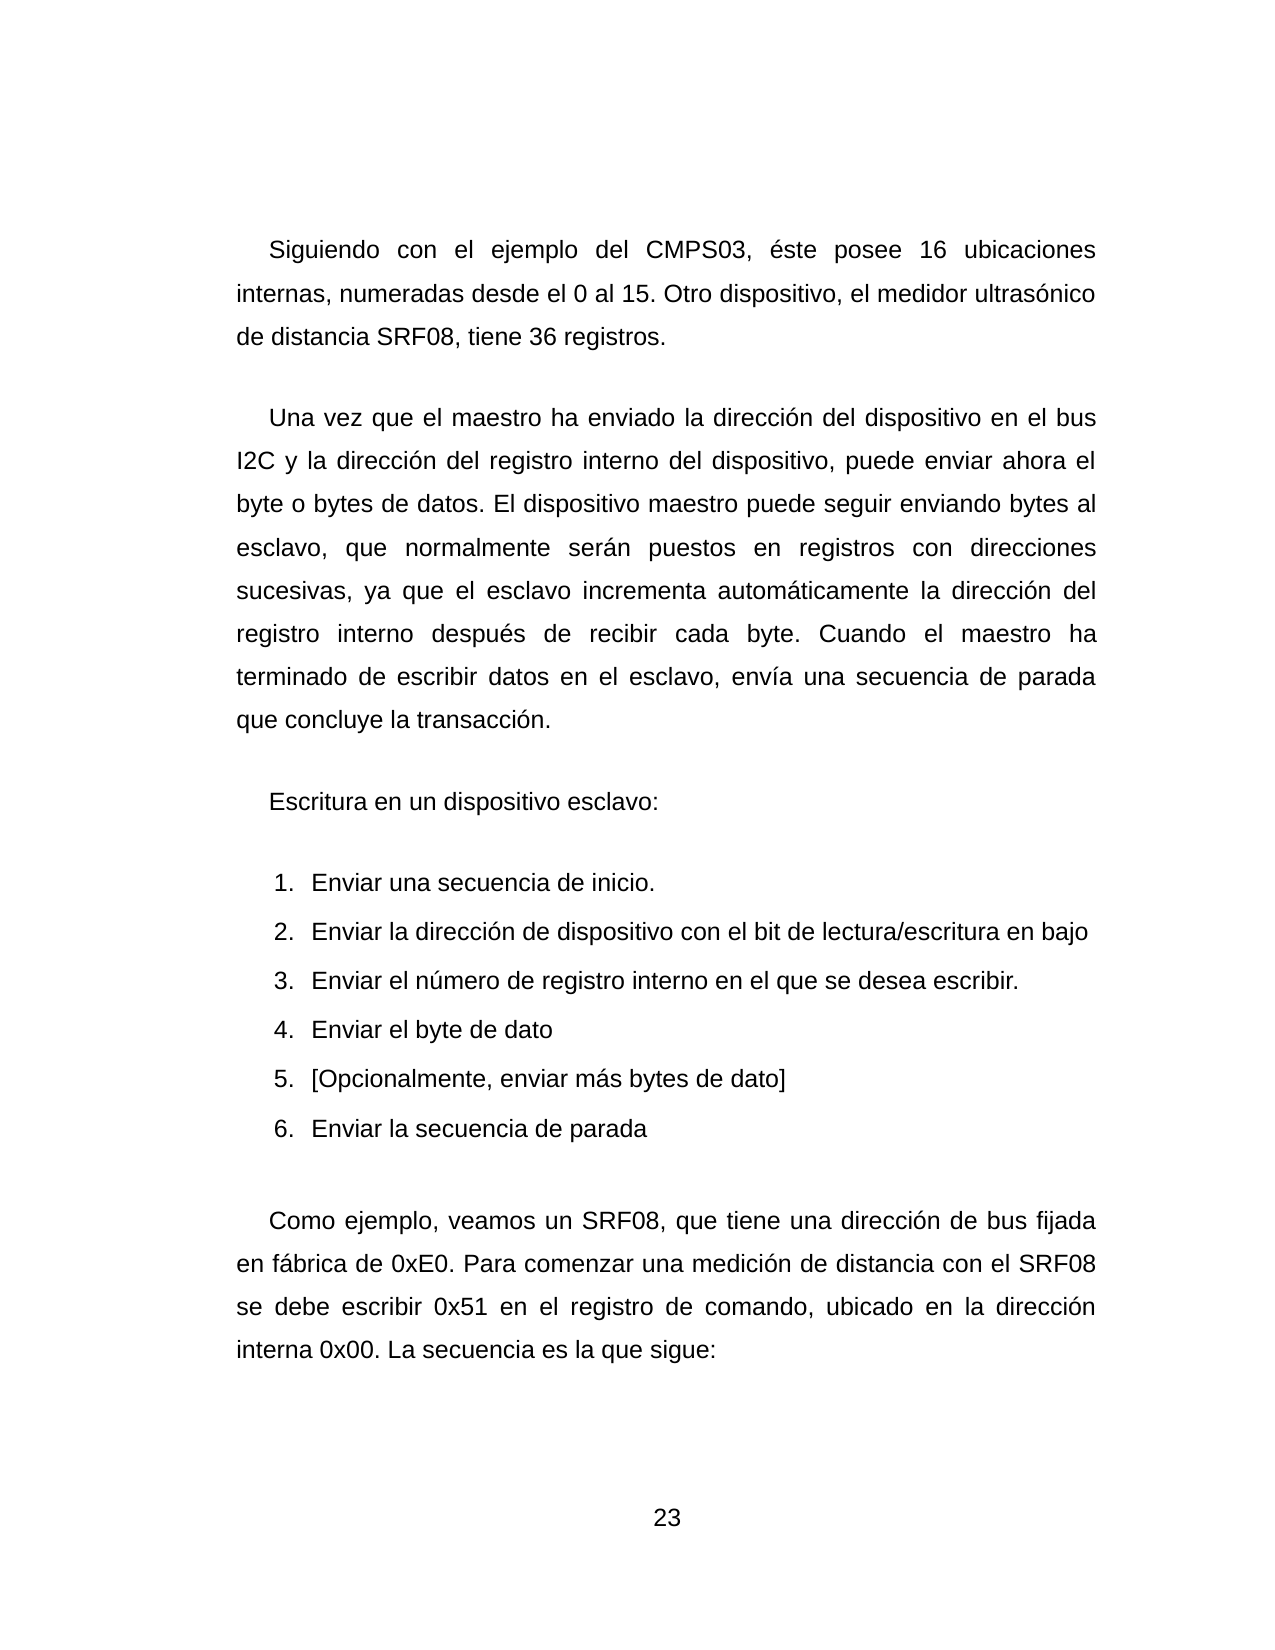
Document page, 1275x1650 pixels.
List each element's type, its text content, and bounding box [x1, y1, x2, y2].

text Siguiendo con el ejemplo del CMPS03, éste posee 16 ubicaciones internas, numeradas desde el 0 al 15. Otro dispositivo, el medidor ultrasónico de distancia SRF08, tiene 36 registros. [236, 235, 1098, 350]
text Como ejemplo, veamos un SRF08, que tiene una dirección de bus fijada en fábrica de 0xE0. Para comenzar una medición de distancia con el SRF08 se debe escribir 0x51 en el registro de comando, ubicado en la dirección interna 0x00. La secuencia es la que sigue: [236, 1206, 1098, 1364]
list [Opcionalmente, enviar más bytes de dato] [274, 1064, 1098, 1093]
list Enviar una secuencia de inicio. [274, 868, 1098, 897]
list Enviar la dirección de dispositivo con el bit de lectura/escritura en bajo [274, 917, 1098, 946]
list Enviar la secuencia de parada [274, 1113, 1098, 1185]
text Escritura en un dispositivo esclavo: [236, 787, 1098, 815]
list Enviar el número de registro interno en el que se desea escribir. [274, 966, 1098, 995]
text Una vez que el maestro ha enviado la dirección del dispositivo en el bus I2C y la dirección del registro interno del dispositivo, puede enviar ahora el byte o bytes de datos. El dispositivo maestro puede seguir enviando bytes al esclavo, que normalmente serán puestos en registros con direcciones sucesivas, ya que el esclavo incrementa automáticamente la dirección del registro interno después de recibir cada byte. Cuando el maestro ha terminado de escribir datos en el esclavo, envía una secuencia de parada que concluye la transacción. [236, 403, 1098, 734]
list Enviar el byte de dato [274, 1015, 1098, 1044]
